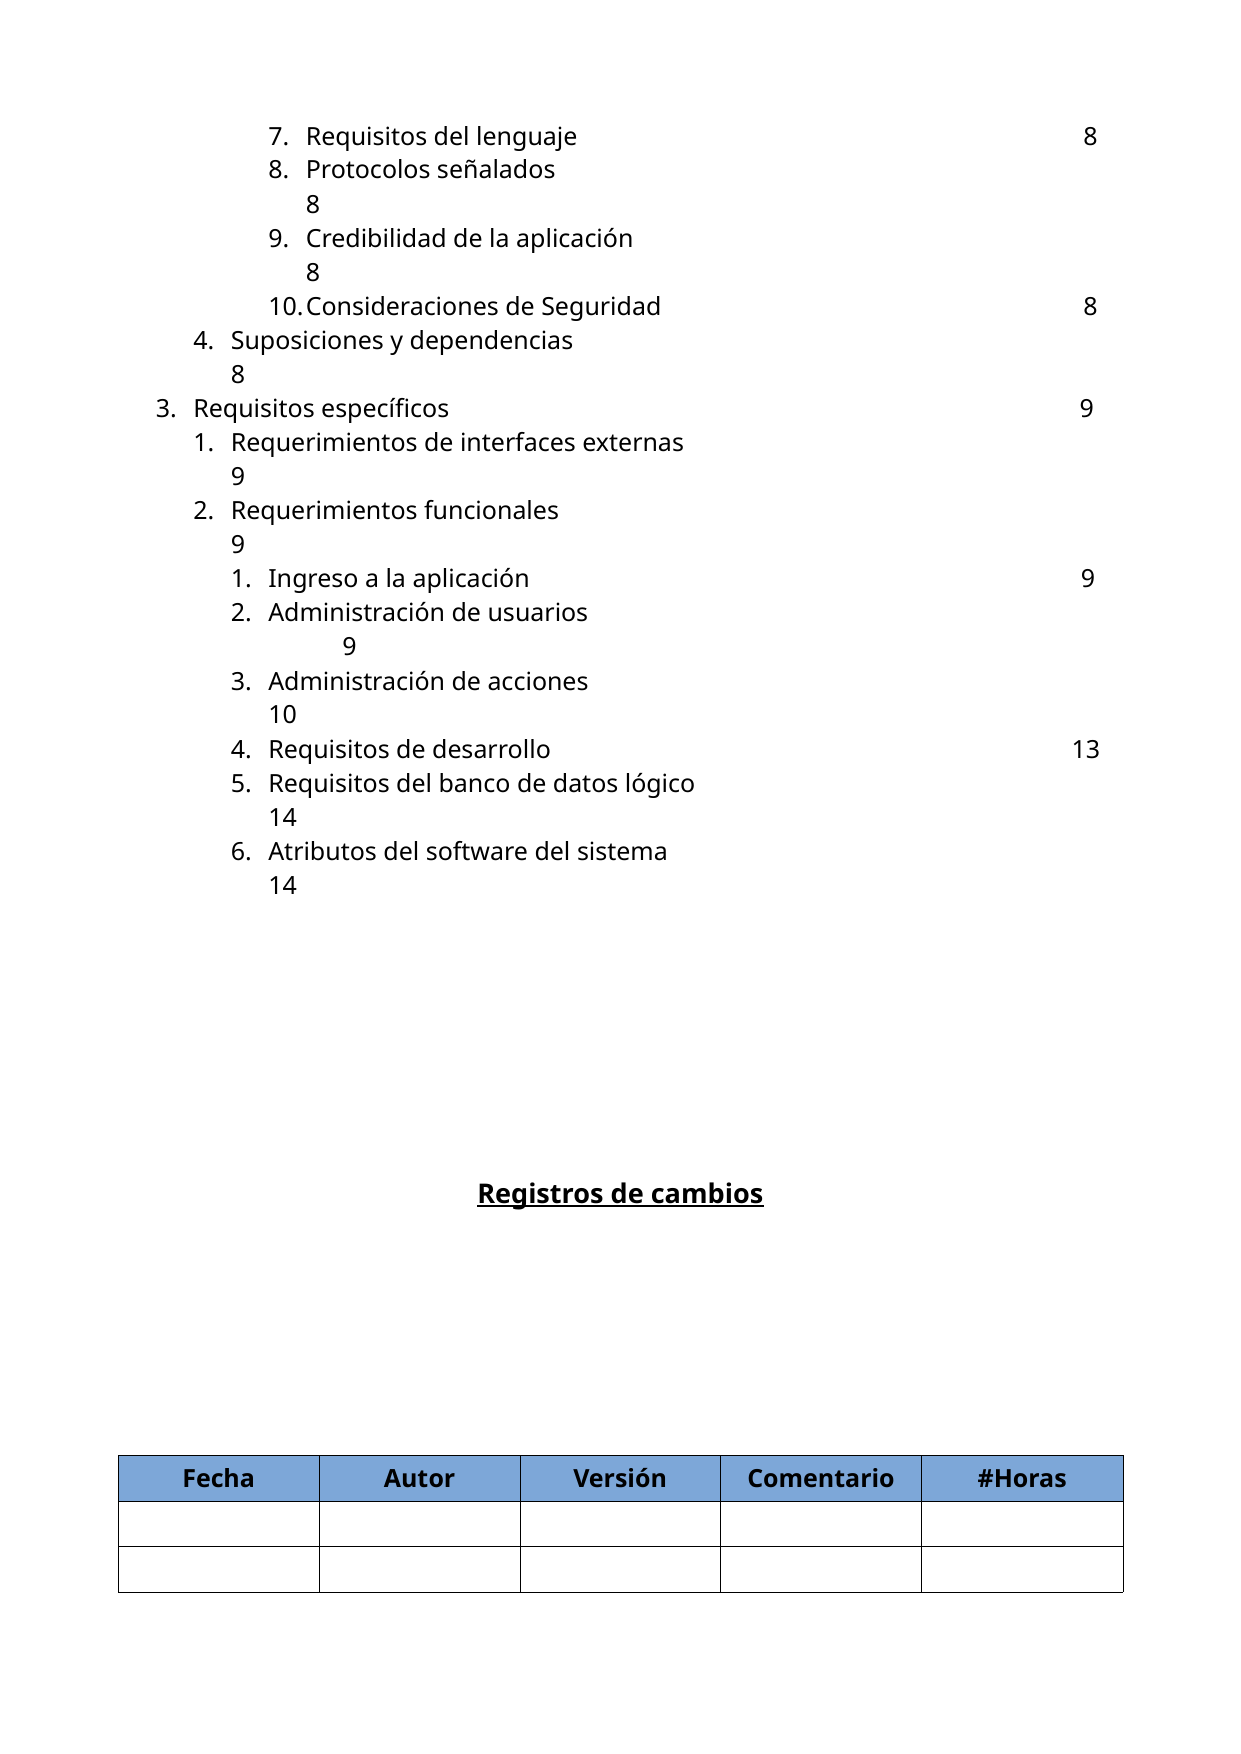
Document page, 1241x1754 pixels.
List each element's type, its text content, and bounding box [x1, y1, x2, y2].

table_cell [922, 1502, 1123, 1546]
list Credibilidad de la aplicación 8 [268, 220, 1122, 288]
table_header #Horas [922, 1456, 1123, 1501]
table_cell [119, 1502, 319, 1546]
table_cell [320, 1502, 520, 1546]
table_cell [521, 1547, 720, 1592]
table_cell [922, 1547, 1123, 1592]
list Requisitos específicos 9 [156, 391, 1122, 425]
table_cell [721, 1502, 921, 1546]
table_cell [320, 1547, 520, 1592]
table_header Comentario [721, 1456, 921, 1501]
list Administración de usuarios 9 [231, 595, 1122, 663]
table_header Fecha [119, 1456, 319, 1501]
list Requisitos del banco de datos lógico 14 [231, 765, 1122, 833]
table_header Versión [521, 1456, 720, 1501]
list Consideraciones de Seguridad 8 [268, 288, 1122, 322]
list Requisitos del lenguaje 8 [268, 118, 1122, 152]
table_header Autor [320, 1456, 520, 1501]
list Administración de acciones 10 [231, 663, 1122, 731]
table_cell [119, 1547, 319, 1592]
list Requerimientos funcionales 9 [193, 493, 1122, 561]
list Requerimientos de interfaces externas 9 [193, 425, 1122, 493]
list Protocolos señalados 8 [268, 152, 1122, 220]
list Suposiciones y dependencias 8 [193, 322, 1122, 391]
list Atributos del software del sistema 14 [231, 833, 1122, 902]
list Ingreso a la aplicación 9 [231, 561, 1122, 595]
table_cell [721, 1547, 921, 1592]
list Requisitos de desarrollo 13 [231, 731, 1122, 765]
table_cell [521, 1502, 720, 1546]
text Registros de cambios [118, 1174, 1122, 1211]
